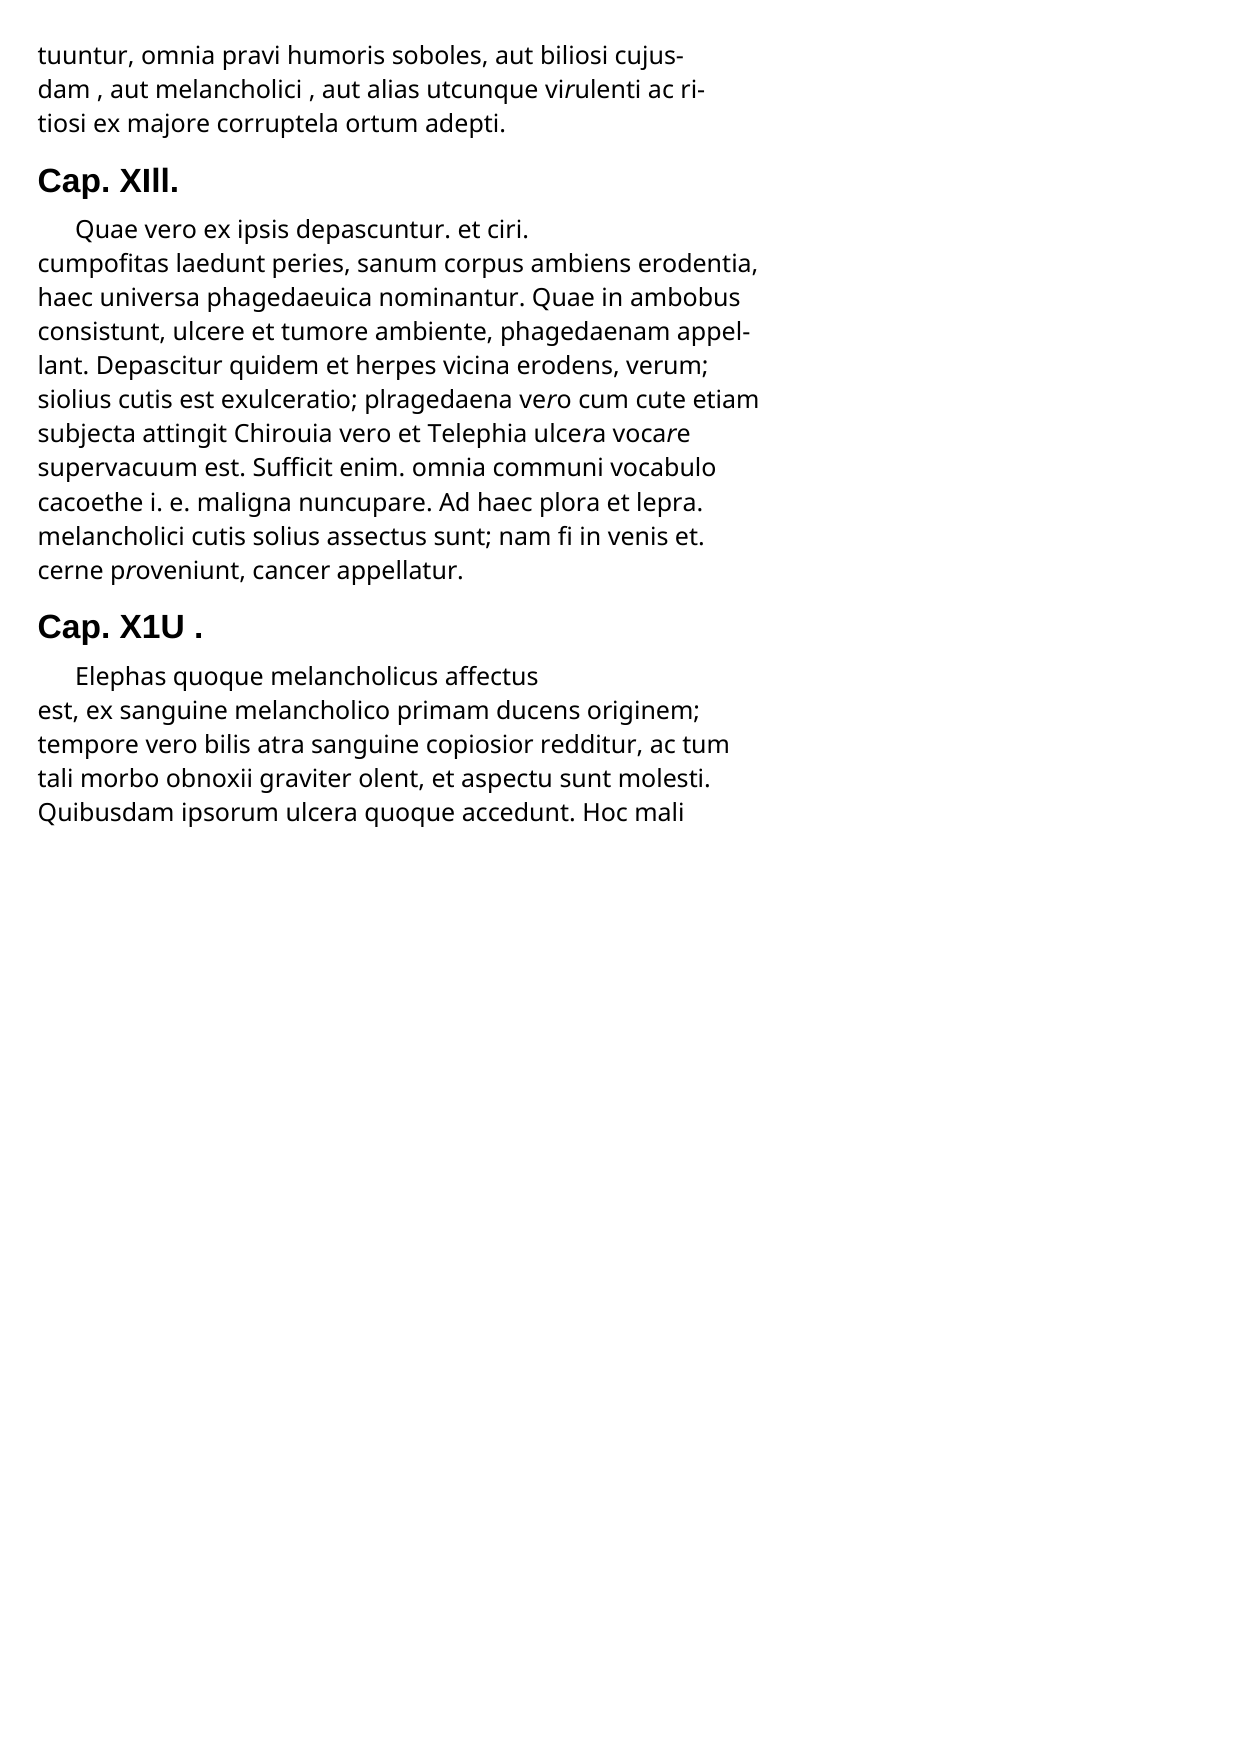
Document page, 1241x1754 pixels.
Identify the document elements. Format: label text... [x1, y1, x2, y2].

text Quae vero ex ipsis depascuntur. et ciri. cumpofitas laedunt peries, sanum corpus ambiens erodentia, haec universa phagedaeuica nominantur. Quae in ambobus consistunt, ulcere et tumore ambiente, phagedaenam appel- lant. Depascitur quidem et herpes vicina erodens, verum; siolius cutis est exulceratio; plragedaena vero cum cute etiam subjecta attingit Chirouia vero et Telephia ulcera vocare supervacuum est. Sufficit enim. omnia communi vocabulo cacoethe i. e. maligna nuncupare. Ad haec plora et lepra. melancholici cutis solius assectus sunt; nam fi in venis et. cerne proveniunt, cancer appellatur. [37, 212, 1203, 586]
text tuuntur, omnia pravi humoris soboles, aut biliosi cujus- dam , aut melancholici , aut alias utcunque virulenti ac ri- tiosi ex majore corruptela ortum adepti. [37, 37, 1203, 140]
text Elephas quoque melancholicus affectus est, ex sanguine melancholico primam ducens originem; tempore vero bilis atra sanguine copiosior redditur, ac tum tali morbo obnoxii graviter olent, et aspectu sunt molesti. Quibusdam ipsorum ulcera quoque accedunt. Hoc mali [37, 658, 1203, 829]
subtitle Cap. X1U . [37, 607, 1203, 646]
subtitle Cap. XIll. [37, 161, 1203, 199]
